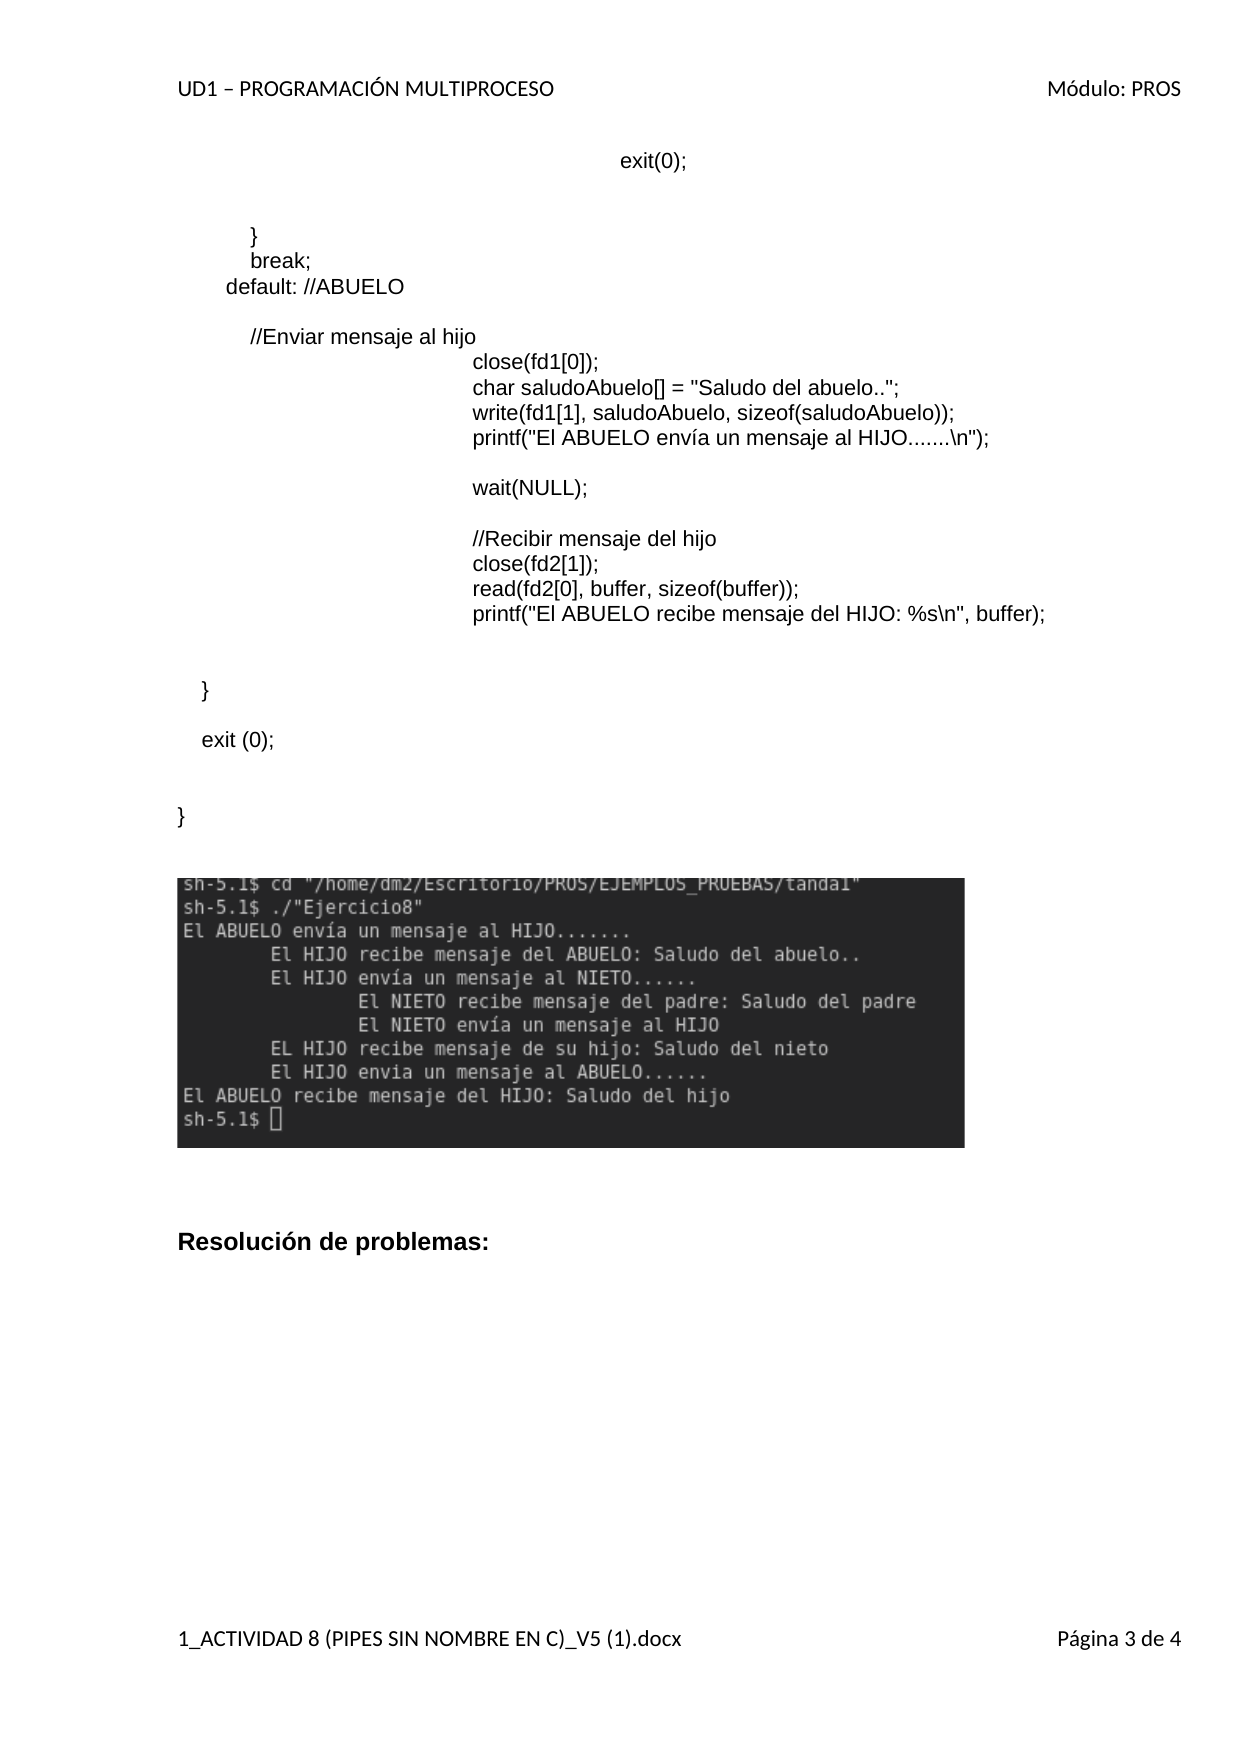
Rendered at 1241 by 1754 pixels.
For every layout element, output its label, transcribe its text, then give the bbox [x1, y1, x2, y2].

text default: //ABUELO [177, 274, 1063, 299]
text close(fd1[0]); [177, 349, 1063, 374]
text } [177, 223, 1063, 248]
text char saludoAbuelo[] = "Saludo del abuelo.."; [177, 374, 1063, 400]
text } [177, 803, 1063, 828]
text exit(0); [177, 148, 1063, 173]
text printf("El ABUELO recibe mensaje del HIJO: %s\n", buffer); [177, 601, 1063, 627]
text //Recibir mensaje del hijo [177, 526, 1063, 551]
text //Enviar mensaje al hijo [177, 324, 1063, 349]
text close(fd2[1]); [177, 551, 1063, 576]
text Resolución de problemas: [177, 1227, 1063, 1255]
text break; [177, 248, 1063, 274]
text printf("El ABUELO envía un mensaje al HIJO.......\n"); [177, 425, 1063, 450]
text } [177, 677, 1063, 702]
text write(fd1[1], saludoAbuelo, sizeof(saludoAbuelo)); [177, 400, 1063, 425]
text wait(NULL); [177, 475, 1063, 501]
picture [177, 878, 965, 1148]
text exit (0); [177, 727, 1063, 753]
text read(fd2[0], buffer, sizeof(buffer)); [177, 576, 1063, 601]
